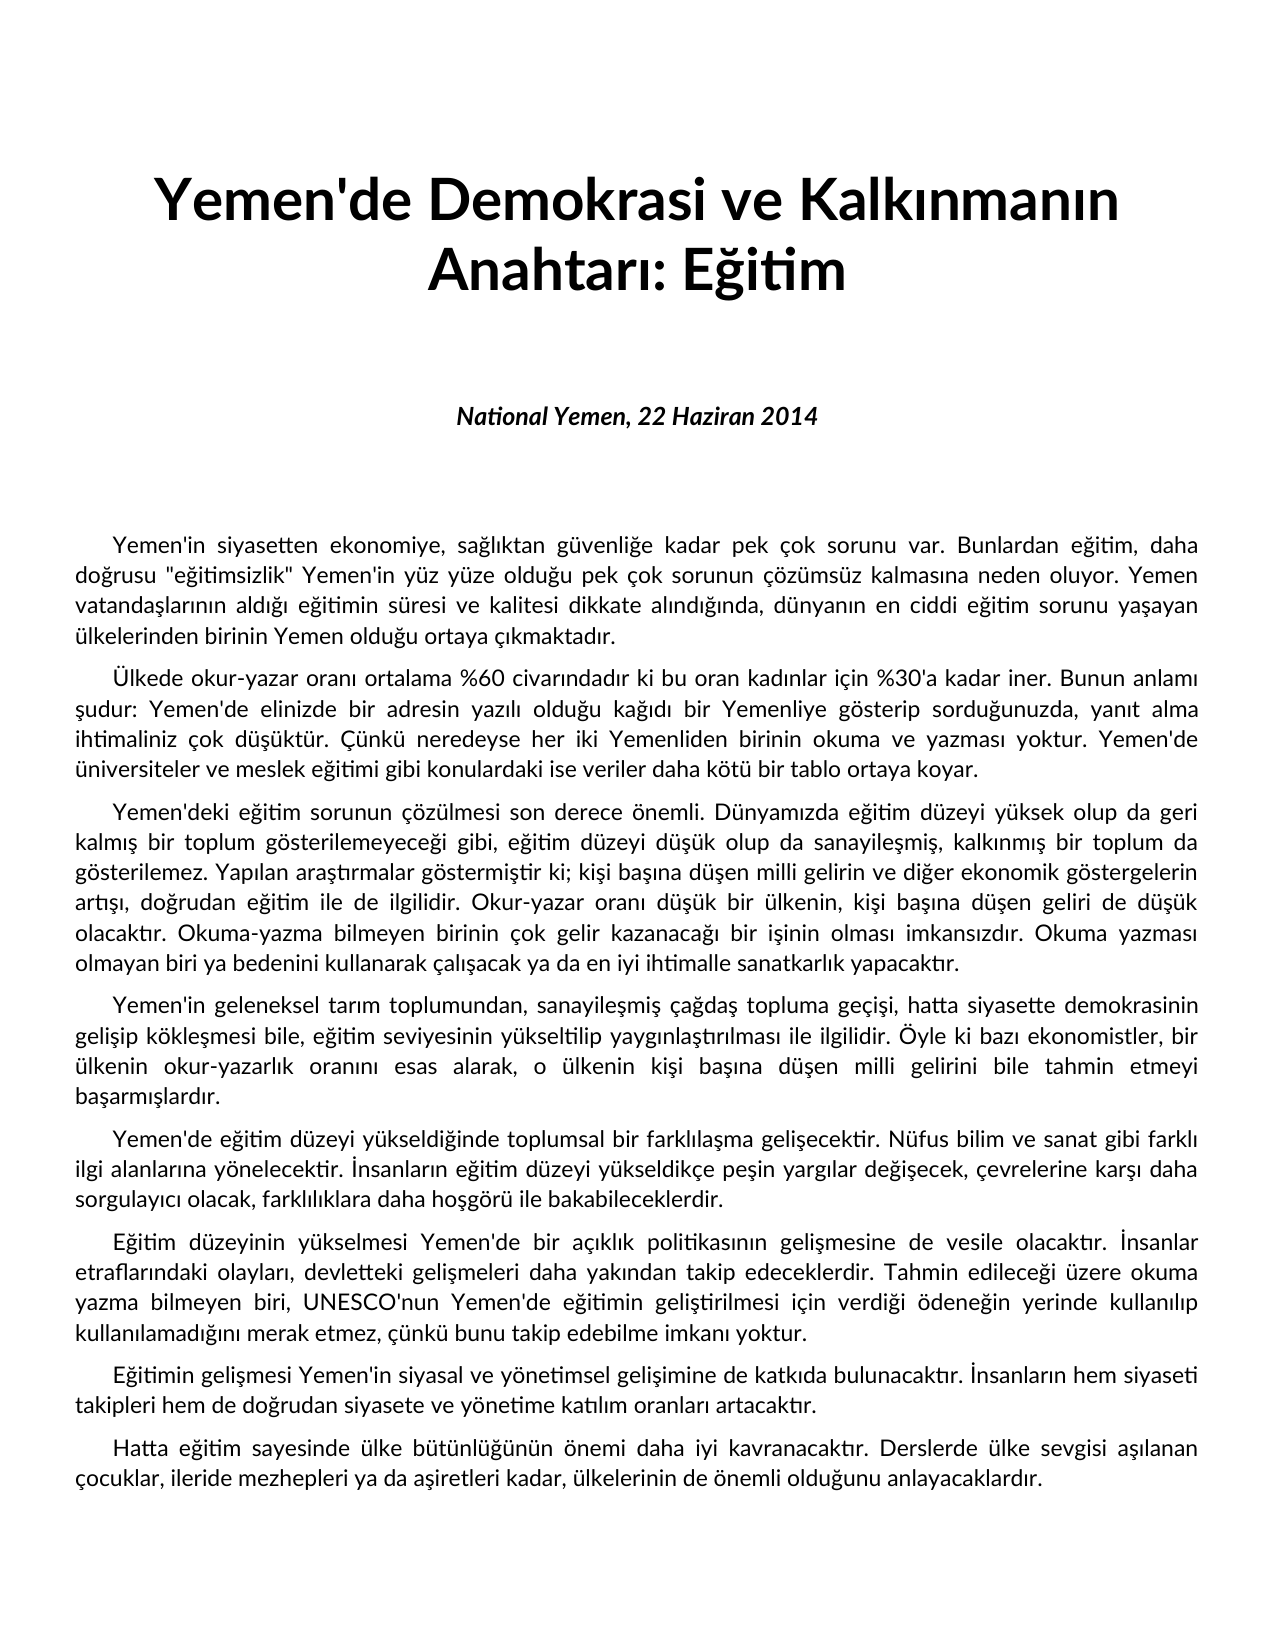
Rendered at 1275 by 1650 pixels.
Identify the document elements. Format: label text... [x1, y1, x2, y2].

text Ülkede okur-yazar oranı ortalama %60 civarındadır ki bu oran kadınlar için %30'a kadar iner. Bunun anlamı şudur: Yemen'de elinizde bir adresin yazılı olduğu kağıdı bir Yemenliye gösterip sorduğunuzda, yanıt alma ihtimaliniz çok düşüktür. Çünkü neredeyse her iki Yemenliden birinin okuma ve yazması yoktur. Yemen'de üniversiteler ve meslek eğitimi gibi konulardaki ise veriler daha kötü bir tablo ortaya koyar. [75, 664, 1200, 782]
text Yemen'in geleneksel tarım toplumundan, sanayileşmiş çağdaş topluma geçişi, hatta siyasette demokrasinin gelişip kökleşmesi bile, eğitim seviyesinin yükseltilip yaygınlaştırılması ile ilgilidir. Öyle ki bazı ekonomistler, bir ülkenin okur-yazarlık oranını esas alarak, o ülkenin kişi başına düşen milli gelirini bile tahmin etmeyi başarmışlardır. [75, 991, 1200, 1109]
subtitle Yemen'de Demokrasi ve Kalkınmanın Anahtarı: Eğitim [75, 162, 1200, 302]
text Eğitimin gelişmesi Yemen'in siyasal ve yönetimsel gelişimine de katkıda bulunacaktır. İnsanların hem siyaseti takipleri hem de doğrudan siyasete ve yönetime katılım oranları artacaktır. [75, 1361, 1200, 1419]
text Yemen'de eğitim düzeyi yükseldiğinde toplumsal bir farklılaşma gelişecektir. Nüfus bilim ve sanat gibi farklı ilgi alanlarına yönelecektir. İnsanların eğitim düzeyi yükseldikçe peşin yargılar değişecek, çevrelerine karşı daha sorgulayıcı olacak, farklılıklara daha hoşgörü ile bakabileceklerdir. [75, 1124, 1200, 1212]
text Eğitim düzeyinin yükselmesi Yemen'de bir açıklık politikasının gelişmesine de vesile olacaktır. İnsanlar etraflarındaki olayları, devletteki gelişmeleri daha yakından takip edeceklerdir. Tahmin edileceği üzere okuma yazma bilmeyen biri, UNESCO'nun Yemen'de eğitimin geliştirilmesi için verdiği ödeneğin yerinde kullanılıp kullanılamadığını merak etmez, çünkü bunu takip edebilme imkanı yoktur. [75, 1228, 1200, 1346]
text Hatta eğitim sayesinde ülke bütünlüğünün önemi daha iyi kavranacaktır. Derslerde ülke sevgisi aşılanan çocuklar, ileride mezhepleri ya da aşiretleri kadar, ülkelerinin de önemli olduğunu anlayacaklardır. [75, 1434, 1200, 1492]
text Yemen'deki eğitim sorunun çözülmesi son derece önemli. Dünyamızda eğitim düzeyi yüksek olup da geri kalmış bir toplum gösterilemeyeceği gibi, eğitim düzeyi düşük olup da sanayileşmiş, kalkınmış bir toplum da gösterilemez. Yapılan araştırmalar göstermiştir ki; kişi başına düşen milli gelirin ve diğer ekonomik göstergelerin artışı, doğrudan eğitim ile de ilgilidir. Okur-yazar oranı düşük bir ülkenin, kişi başına düşen geliri de düşük olacaktır. Okuma-yazma bilmeyen birinin çok gelir kazanacağı bir işinin olması imkansızdır. Okuma yazması olmayan biri ya bedenini kullanarak çalışacak ya da en iyi ihtimalle sanatkarlık yapacaktır. [75, 797, 1200, 976]
text National Yemen, 22 Haziran 2014 [75, 400, 1200, 430]
text Yemen'in siyasetten ekonomiye, sağlıktan güvenliğe kadar pek çok sorunu var. Bunlardan eğitim, daha doğrusu "eğitimsizlik" Yemen'in yüz yüze olduğu pek çok sorunun çözümsüz kalmasına neden oluyor. Yemen vatandaşlarının aldığı eğitimin süresi ve kalitesi dikkate alındığında, dünyanın en ciddi eğitim sorunu yaşayan ülkelerinden birinin Yemen olduğu ortaya çıkmaktadır. [75, 531, 1200, 649]
